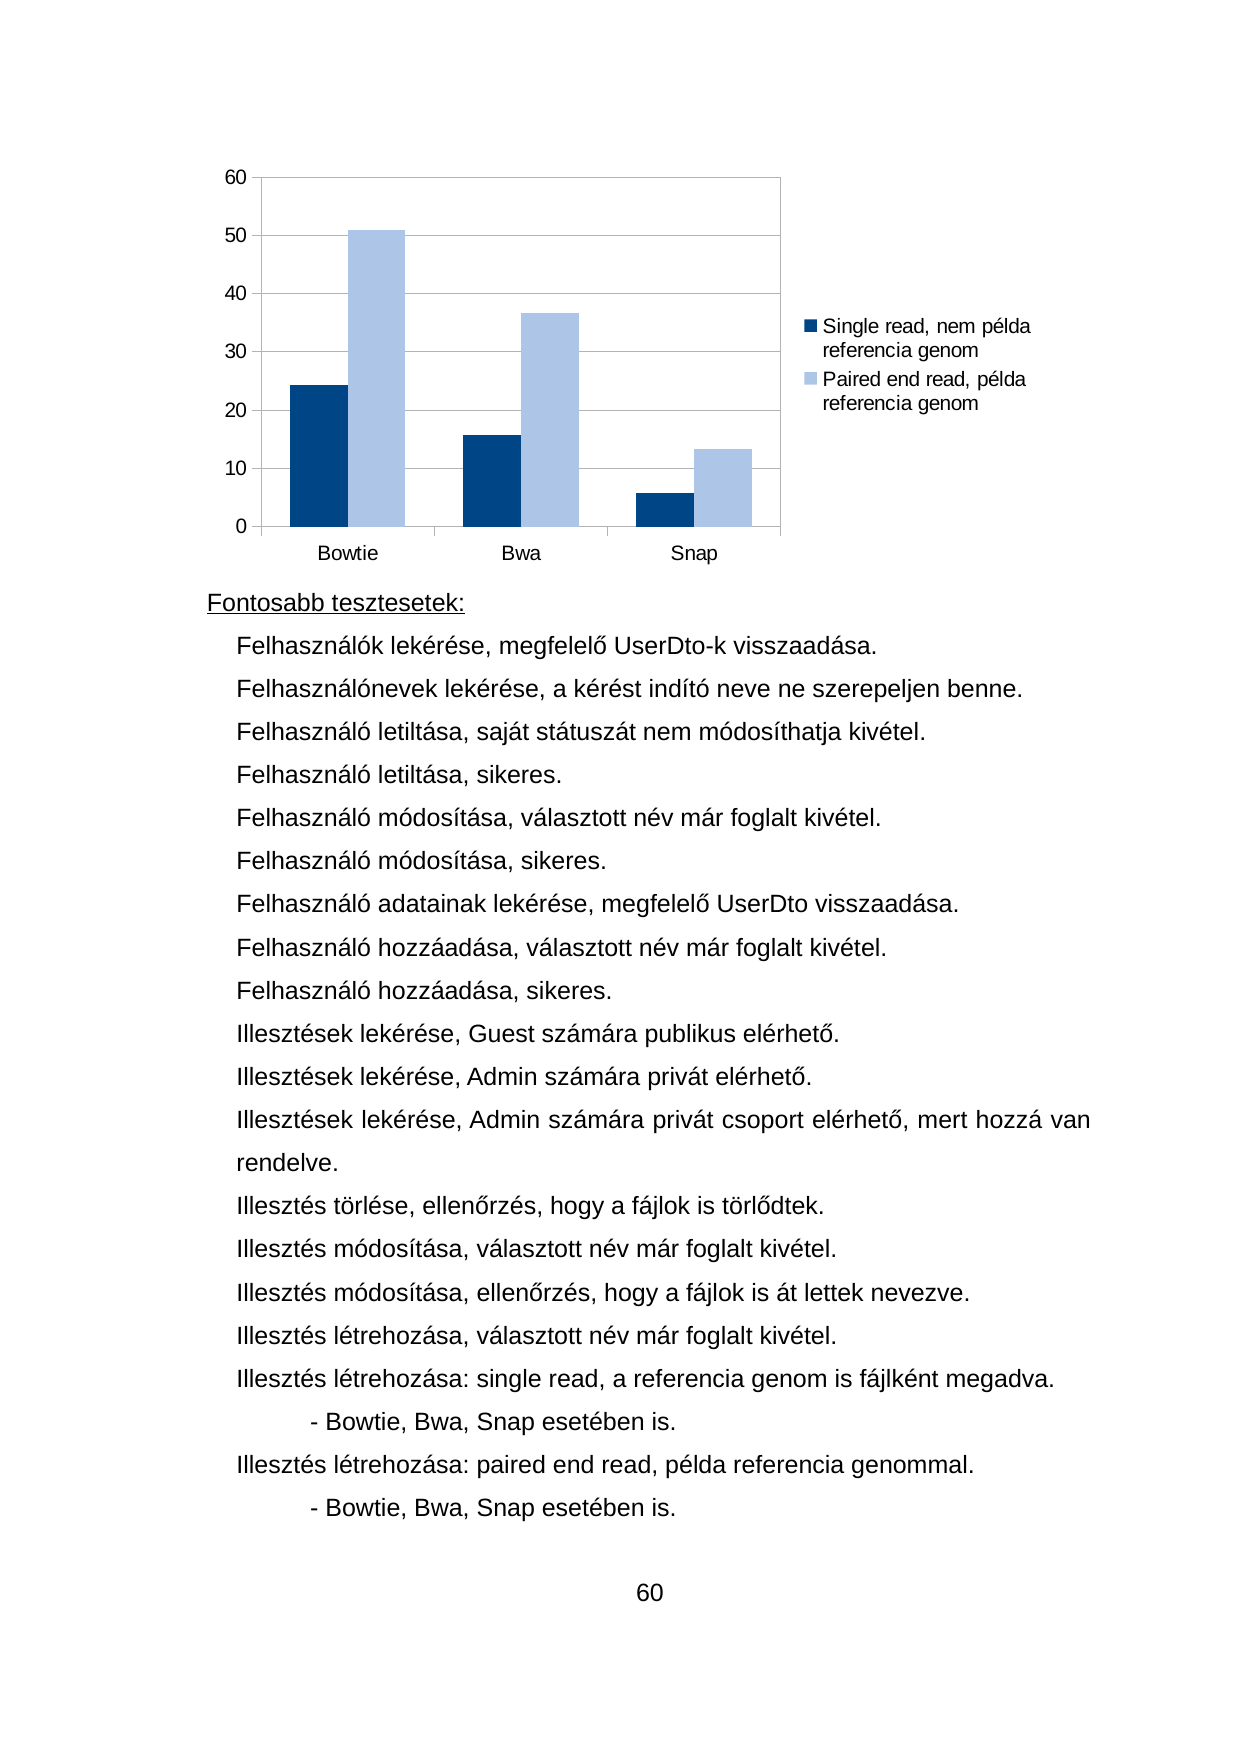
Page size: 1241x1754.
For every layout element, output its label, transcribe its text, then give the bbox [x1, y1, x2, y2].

text Felhasználó hozzáadása, választott név már foglalt kivétel. [236, 933, 1093, 961]
text Fontosabb tesztesetek: [207, 148, 1093, 616]
text Felhasználó adatainak lekérése, megfelelő UserDto visszaadása. [236, 889, 1093, 918]
text Felhasználó letiltása, saját státuszát nem módosíthatja kivétel. [236, 717, 1093, 746]
text Illesztések lekérése, Admin számára privát elérhető. [236, 1062, 1093, 1091]
text Illesztés létrehozása, választott név már foglalt kivétel. [236, 1321, 1093, 1349]
text - Bowtie, Bwa, Snap esetében is. [236, 1493, 1093, 1522]
text Felhasználó letiltása, sikeres. [236, 760, 1093, 789]
text Illesztések lekérése, Admin számára privát csoport elérhető, mert hozzá van rendelve. [236, 1105, 1093, 1177]
text Illesztések lekérése, Guest számára publikus elérhető. [236, 1019, 1093, 1048]
text Felhasználó módosítása, választott név már foglalt kivétel. [236, 803, 1093, 832]
text Illesztés módosítása, ellenőrzés, hogy a fájlok is át lettek nevezve. [236, 1278, 1093, 1306]
text Illesztés módosítása, választott név már foglalt kivétel. [236, 1234, 1093, 1263]
text Felhasználó hozzáadása, sikeres. [236, 976, 1093, 1004]
text - Bowtie, Bwa, Snap esetében is. [236, 1407, 1093, 1436]
text Felhasználónevek lekérése, a kérést indító neve ne szerepeljen benne. [236, 674, 1093, 703]
text Illesztés létrehozása: paired end read, példa referencia genommal. [236, 1450, 1093, 1479]
text Illesztés létrehozása: single read, a referencia genom is fájlként megadva. [236, 1364, 1093, 1393]
text Illesztés törlése, ellenőrzés, hogy a fájlok is törlődtek. [236, 1191, 1093, 1220]
text Felhasználók lekérése, megfelelő UserDto-k visszaadása. [236, 631, 1093, 659]
text Felhasználó módosítása, sikeres. [236, 846, 1093, 875]
